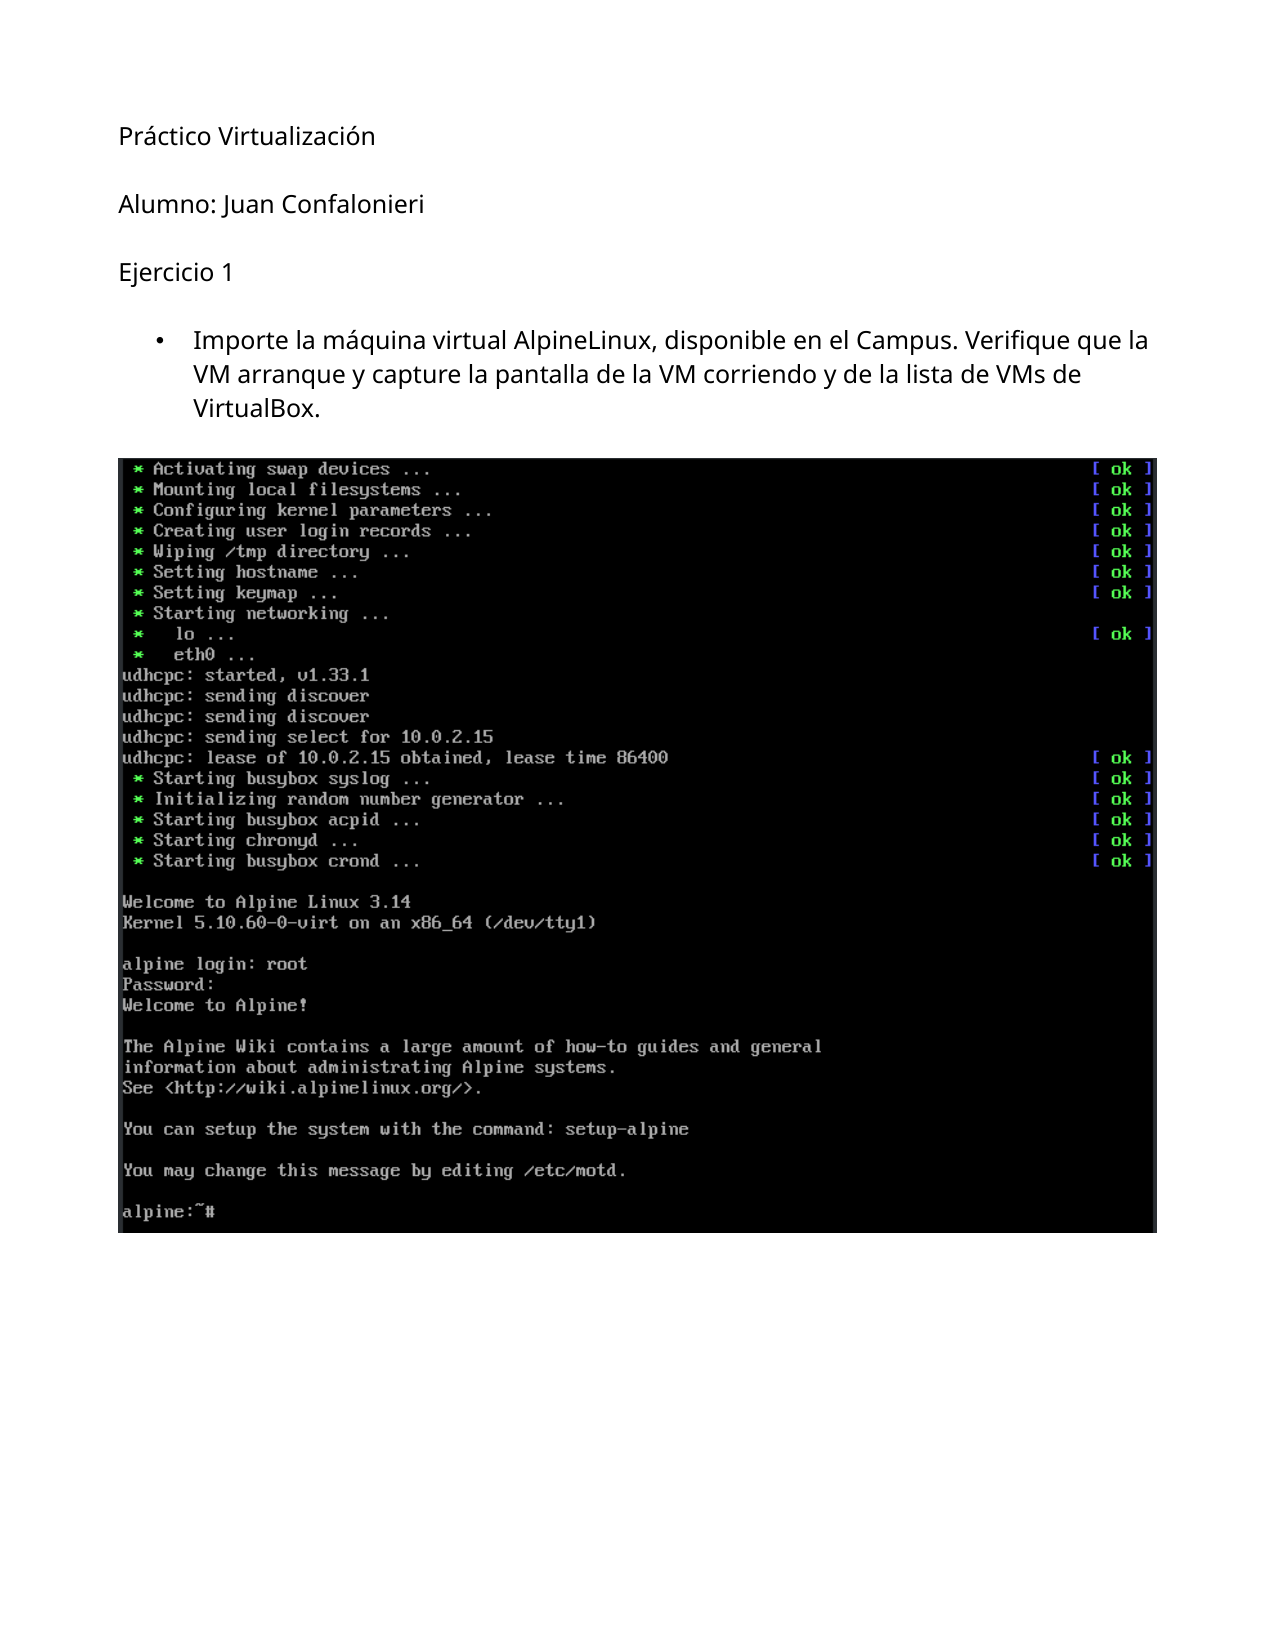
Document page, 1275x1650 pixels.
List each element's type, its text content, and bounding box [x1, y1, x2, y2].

picture [118, 458, 1157, 1233]
text Alumno: Juan Confalonieri [118, 186, 1157, 220]
text Ejercicio 1 [118, 254, 1157, 288]
list Importe la máquina virtual AlpineLinux, disponible en el Campus. Verifique que la VM arranque y capture la pantalla de la VM corriendo y de la lista de VMs de VirtualBox. [156, 322, 1157, 425]
text Práctico Virtualización [118, 118, 1157, 152]
